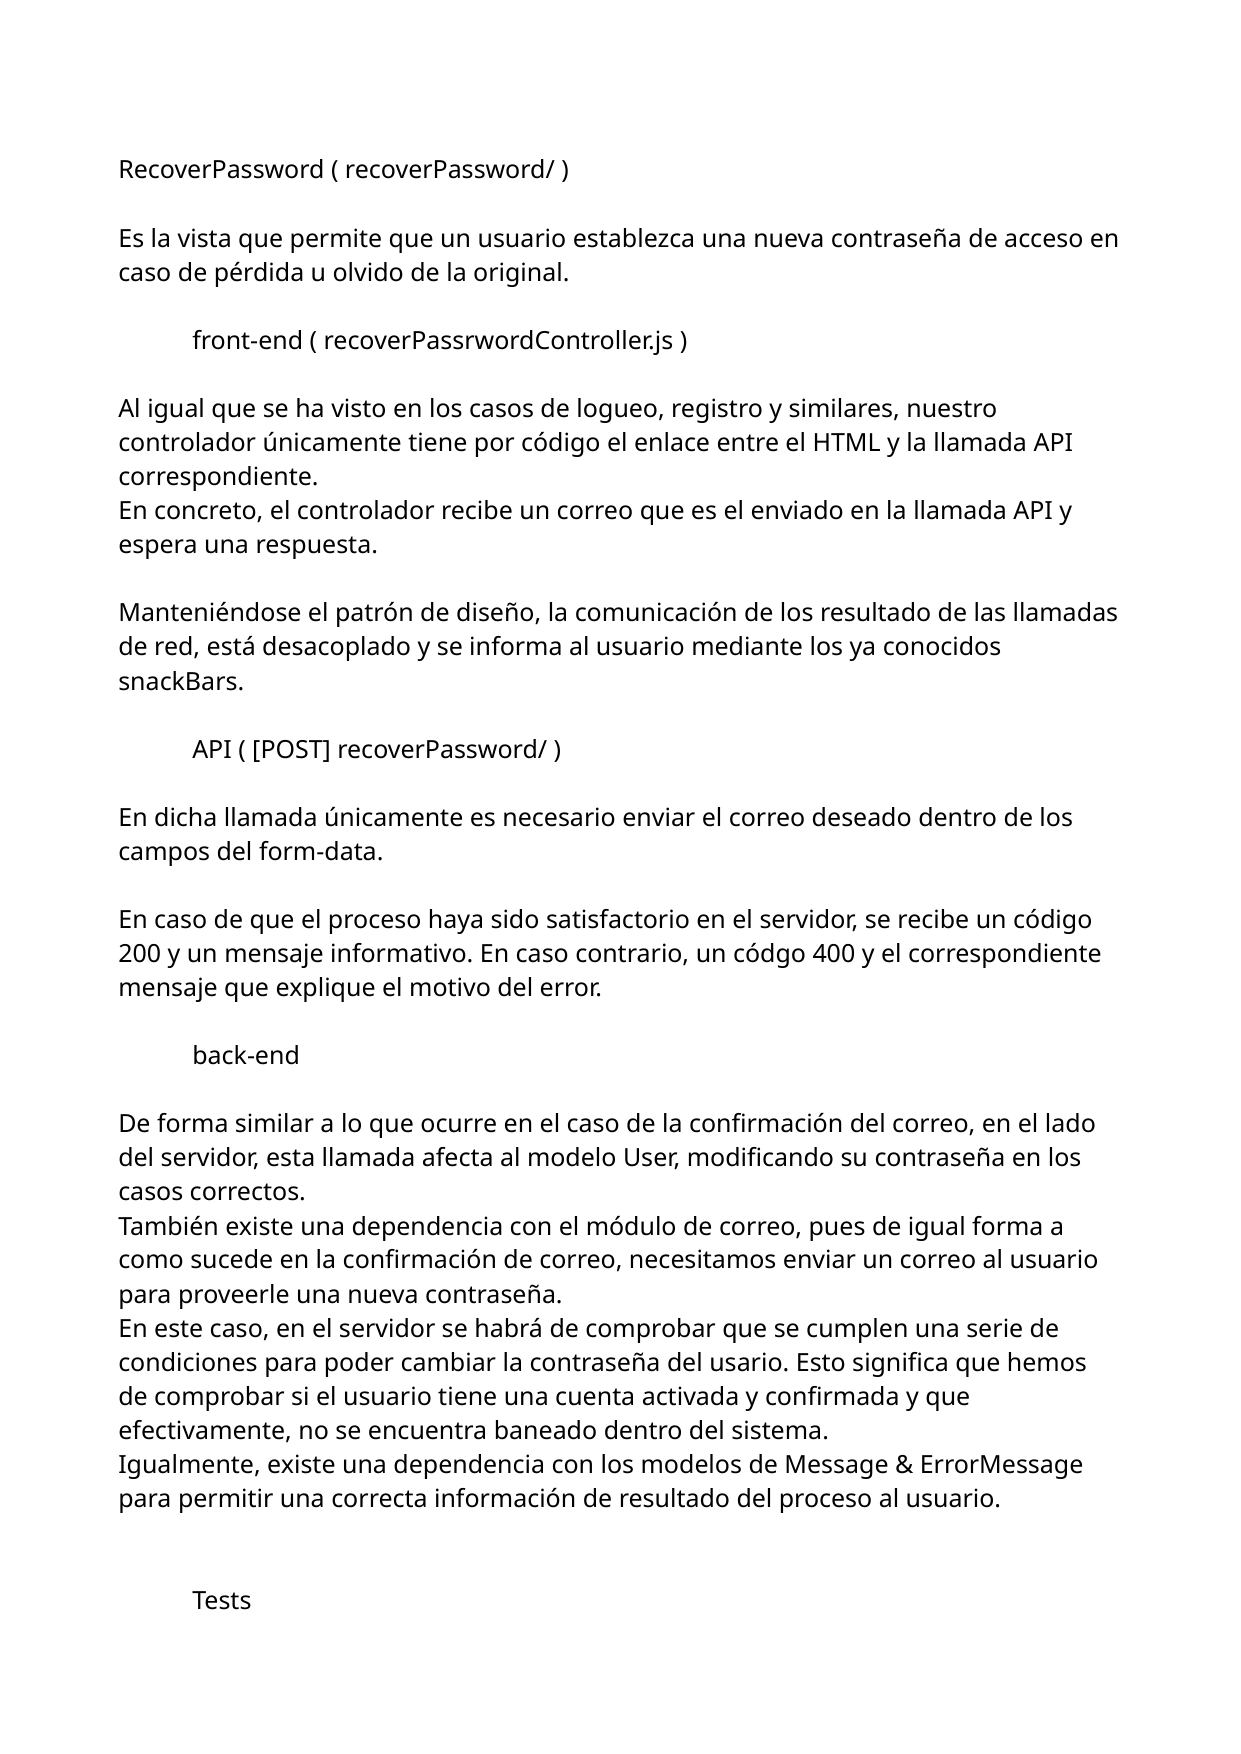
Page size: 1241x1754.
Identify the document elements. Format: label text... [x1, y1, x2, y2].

text front-end ( recoverPassrwordController.js ) [118, 322, 1122, 357]
text Al igual que se ha visto en los casos de logueo, registro y similares, nuestro controlador únicamente tiene por código el enlace entre el HTML y la llamada API correspondiente. [118, 391, 1122, 493]
text Es la vista que permite que un usuario establezca una nueva contraseña de acceso en caso de pérdida u olvido de la original. [118, 220, 1122, 288]
text En dicha llamada únicamente es necesario enviar el correo deseado dentro de los campos del form-data. [118, 799, 1122, 867]
text De forma similar a lo que ocurre en el caso de la confirmación del correo, en el lado del servidor, esta llamada afecta al modelo User, modificando su contraseña en los casos correctos. [118, 1106, 1122, 1208]
text En este caso, en el servidor se habrá de comprobar que se cumplen una serie de condiciones para poder cambiar la contraseña del usario. Esto significa que hemos de comprobar si el usuario tiene una cuenta activada y confirmada y que efectivamente, no se encuentra baneado dentro del sistema. [118, 1310, 1122, 1447]
text API ( [POST] recoverPassword/ ) [118, 731, 1122, 765]
text back-end [118, 1038, 1122, 1072]
text En caso de que el proceso haya sido satisfactorio en el servidor, se recibe un código 200 y un mensaje informativo. En caso contrario, un códgo 400 y el correspondiente mensaje que explique el motivo del error. [118, 902, 1122, 1004]
text En concreto, el controlador recibe un correo que es el enviado en la llamada API y espera una respuesta. [118, 493, 1122, 561]
text Igualmente, existe una dependencia con los modelos de Message & ErrorMessage para permitir una correcta información de resultado del proceso al usuario. [118, 1447, 1122, 1515]
text RecoverPassword ( recoverPassword/ ) [118, 152, 1122, 186]
text También existe una dependencia con el módulo de correo, pues de igual forma a como sucede en la confirmación de correo, necesitamos enviar un correo al usuario para proveerle una nueva contraseña. [118, 1208, 1122, 1310]
text Manteniéndose el patrón de diseño, la comunicación de los resultado de las llamadas de red, está desacoplado y se informa al usuario mediante los ya conocidos snackBars. [118, 561, 1122, 697]
text Tests [118, 1583, 1122, 1617]
